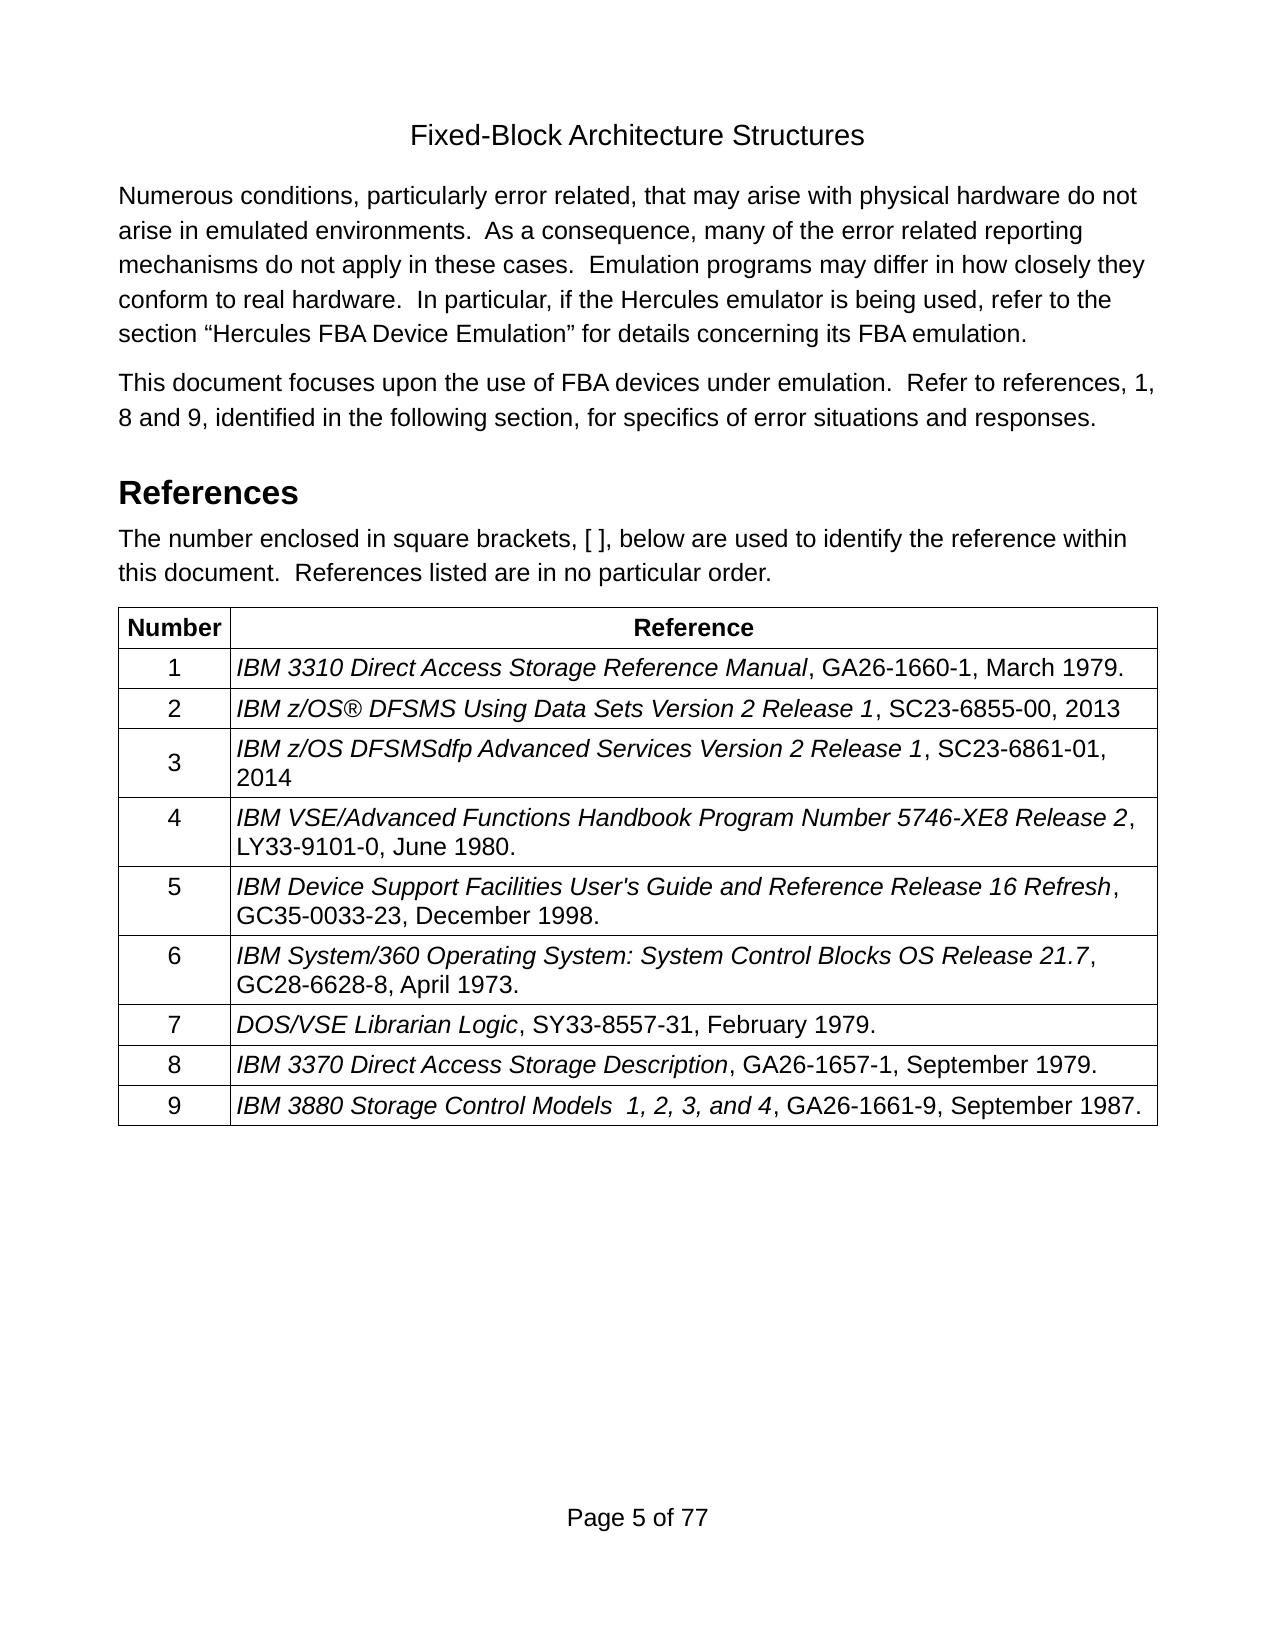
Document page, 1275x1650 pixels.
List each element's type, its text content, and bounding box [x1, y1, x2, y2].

table_cell IBM System/360 Operating System: System Control Blocks OS Release 21.7, GC28-6628-8, April 1973. [231, 936, 1157, 1004]
table_cell 1 [119, 649, 230, 688]
table_cell IBM 3880 Storage Control Models 1, 2, 3, and 4, GA26-1661-9, September 1987. [231, 1086, 1157, 1125]
table_cell IBM VSE/Advanced Functions Handbook Program Number 5746-XE8 Release 2, LY33-9101-0, June 1980. [231, 798, 1157, 866]
table_cell 3 [119, 729, 230, 797]
text Numerous conditions, particularly error related, that may arise with physical hardware do not arise in emulated environments. As a consequence, many of the error related reporting mechanisms do not apply in these cases. Emulation programs may differ in how closely they conform to real hardware. In particular, if the Hercules emulator is being used, refer to the section “Hercules FBA Device Emulation” for details concerning its FBA emulation. [118, 181, 1157, 348]
table_cell IBM z/OS DFSMSdfp Advanced Services Version 2 Release 1, SC23-6861-01, 2014 [231, 729, 1157, 797]
text This document focuses upon the use of FBA devices under emulation. Refer to references, 1, 8 and 9, identified in the following section, for specifics of error situations and responses. [118, 368, 1157, 431]
table_cell 2 [119, 689, 230, 728]
table_cell 9 [119, 1086, 230, 1125]
table_cell DOS/VSE Librarian Logic, SY33-8557-31, February 1979. [231, 1005, 1157, 1045]
table_cell 4 [119, 798, 230, 866]
table_cell 6 [119, 936, 230, 1004]
text The number enclosed in square brackets, [ ], below are used to identify the reference within this document. References listed are in no particular order. [118, 524, 1157, 587]
table_cell 7 [119, 1005, 230, 1045]
subtitle References [118, 472, 1157, 511]
table_header Reference [231, 608, 1157, 647]
table_cell IBM 3370 Direct Access Storage Description, GA26-1657-1, September 1979. [231, 1046, 1157, 1085]
table_cell IBM Device Support Facilities User's Guide and Reference Release 16 Refresh, GC35-0033-23, December 1998. [231, 867, 1157, 935]
table_cell IBM 3310 Direct Access Storage Reference Manual, GA26-1660-1, March 1979. [231, 649, 1157, 688]
table_cell IBM z/OS® DFSMS Using Data Sets Version 2 Release 1, SC23-6855-00, 2013 [231, 689, 1157, 728]
table_cell 5 [119, 867, 230, 935]
table_header Number [119, 608, 230, 647]
table_cell 8 [119, 1046, 230, 1085]
